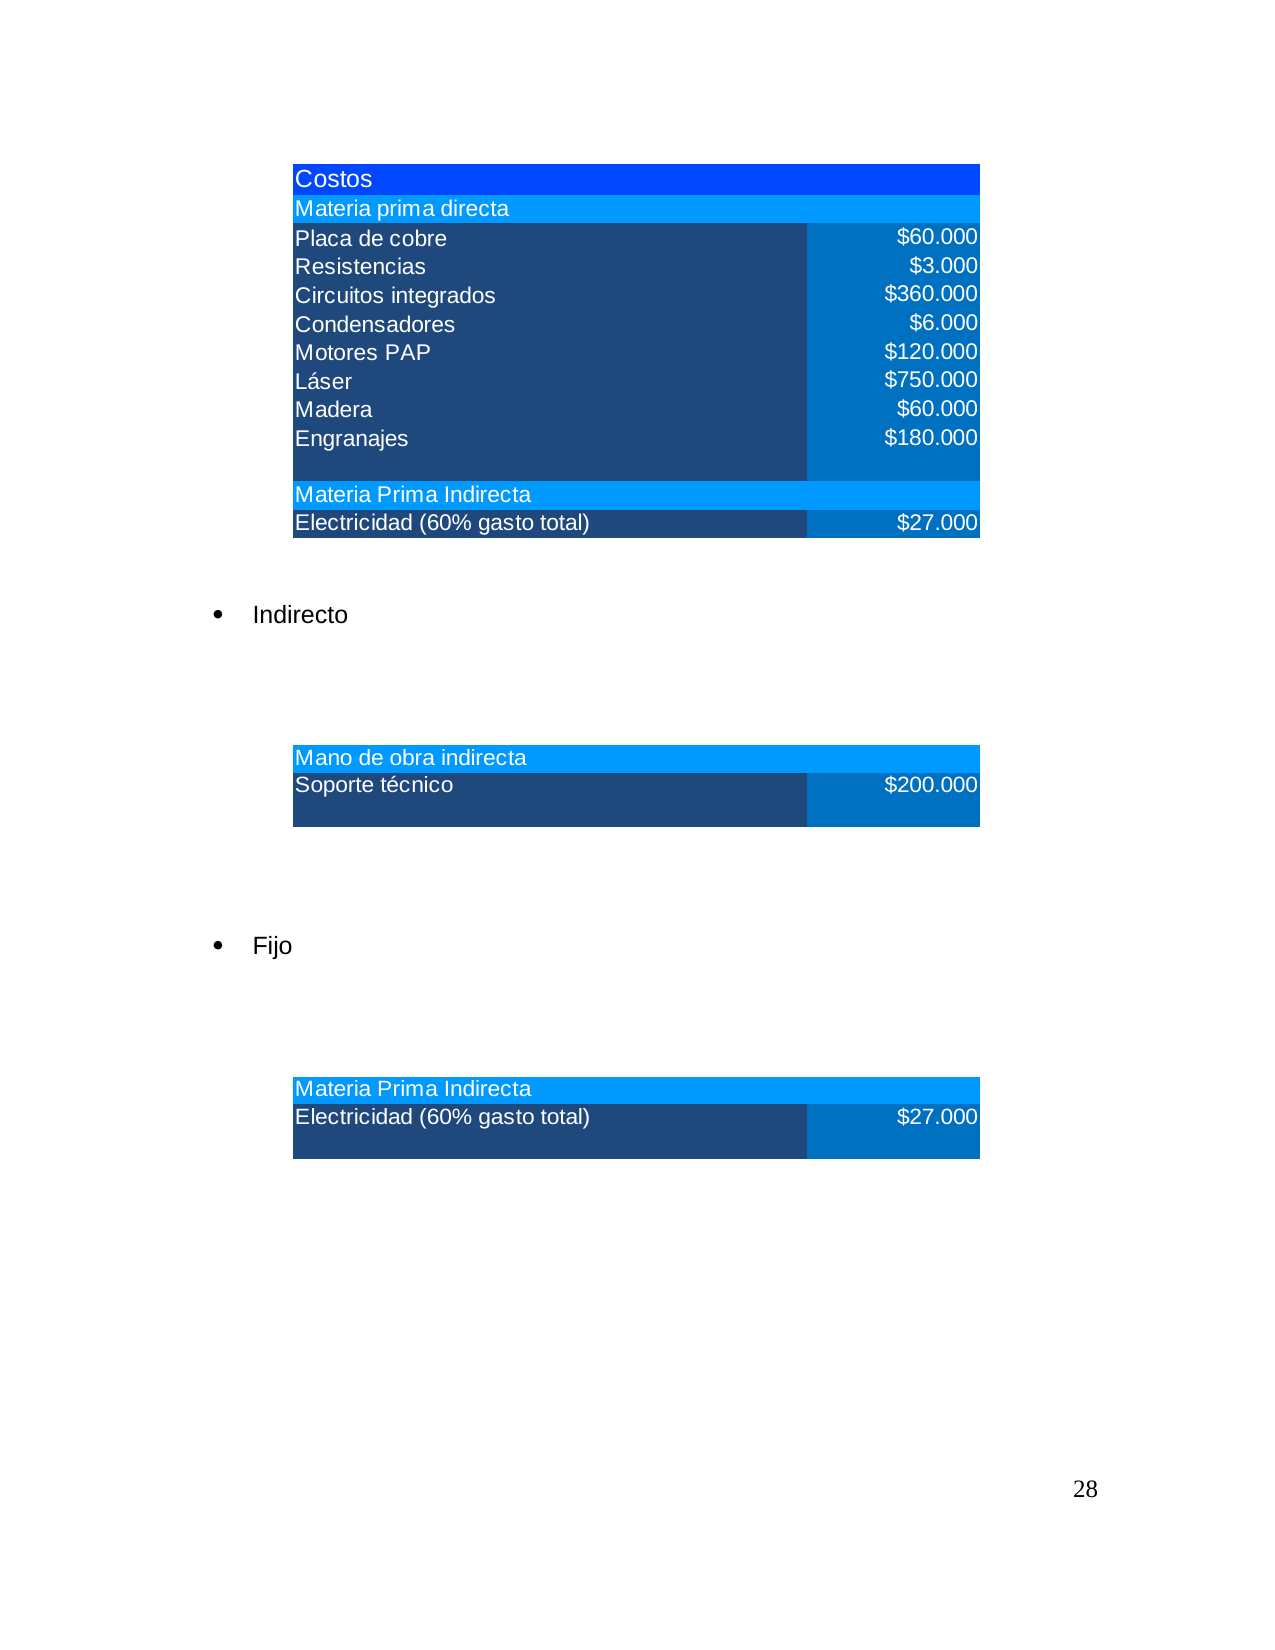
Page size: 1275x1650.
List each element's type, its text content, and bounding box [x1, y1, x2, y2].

list Indirecto [213, 600, 1098, 628]
list Fijo [213, 931, 1098, 960]
